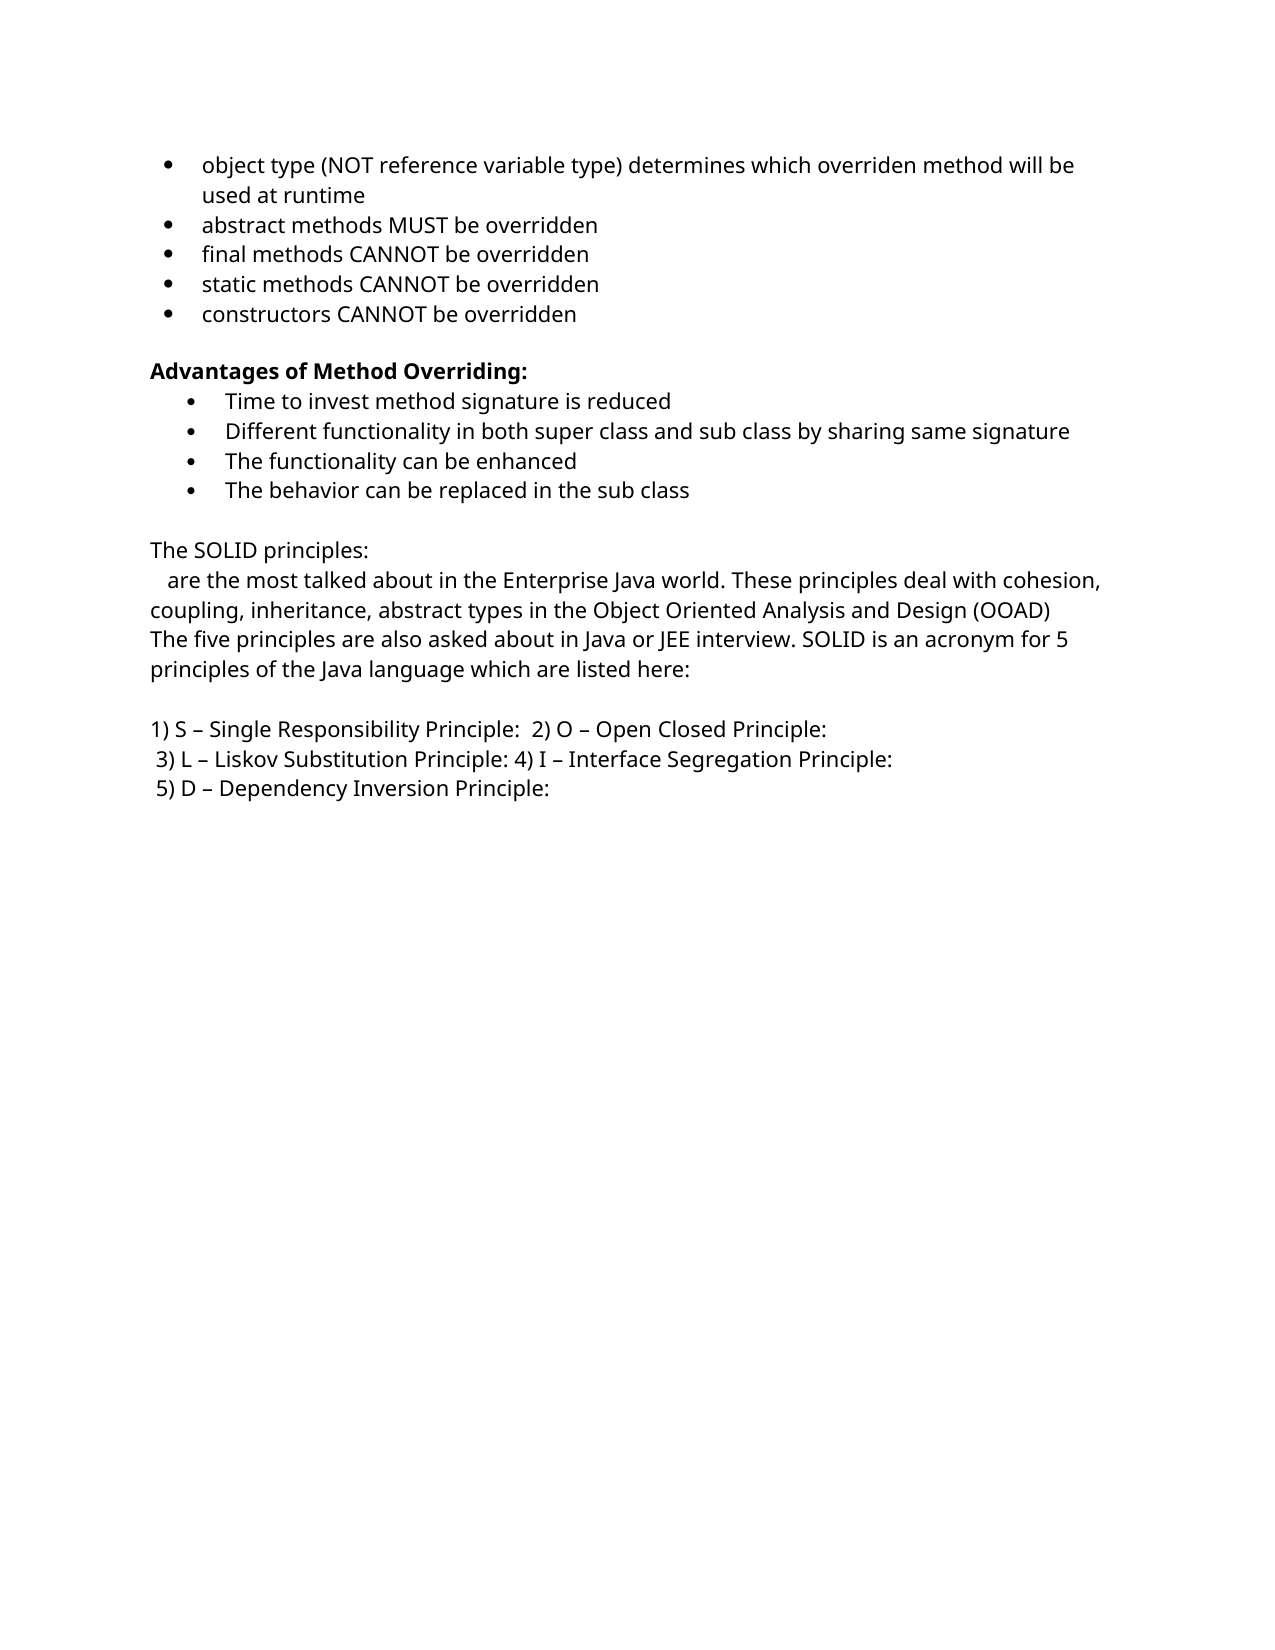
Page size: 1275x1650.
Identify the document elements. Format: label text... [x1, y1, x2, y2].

text 1) S – Single Responsibility Principle: 2) O – Open Closed Principle: [150, 714, 1125, 744]
text are the most talked about in the Enterprise Java world. These principles deal with cohesion, coupling, inheritance, abstract types in the Object Oriented Analysis and Design (OOAD) [150, 565, 1125, 624]
list The behavior can be replaced in the sub class [187, 476, 1125, 505]
text Advantages of Method Overriding: [150, 356, 1125, 386]
list constructors CANNOT be overridden [164, 299, 1125, 329]
list static methods CANNOT be overridden [164, 269, 1125, 299]
list The functionality can be enhanced [187, 446, 1125, 476]
list Different functionality in both super class and sub class by sharing same signature [187, 416, 1125, 446]
list object type (NOT reference variable type) determines which overriden method will be used at runtime [164, 150, 1125, 209]
list abstract methods MUST be overridden [164, 209, 1125, 239]
list final methods CANNOT be overridden [164, 239, 1125, 269]
text 5) D – Dependency Inversion Principle: [150, 773, 1125, 803]
list Time to invest method signature is reduced [187, 386, 1125, 416]
text The five principles are also asked about in Java or JEE interview. SOLID is an acronym for 5 principles of the Java language which are listed here: [150, 624, 1125, 684]
text The SOLID principles: [150, 535, 1125, 565]
text 3) L – Liskov Substitution Principle: 4) I – Interface Segregation Principle: [150, 744, 1125, 773]
